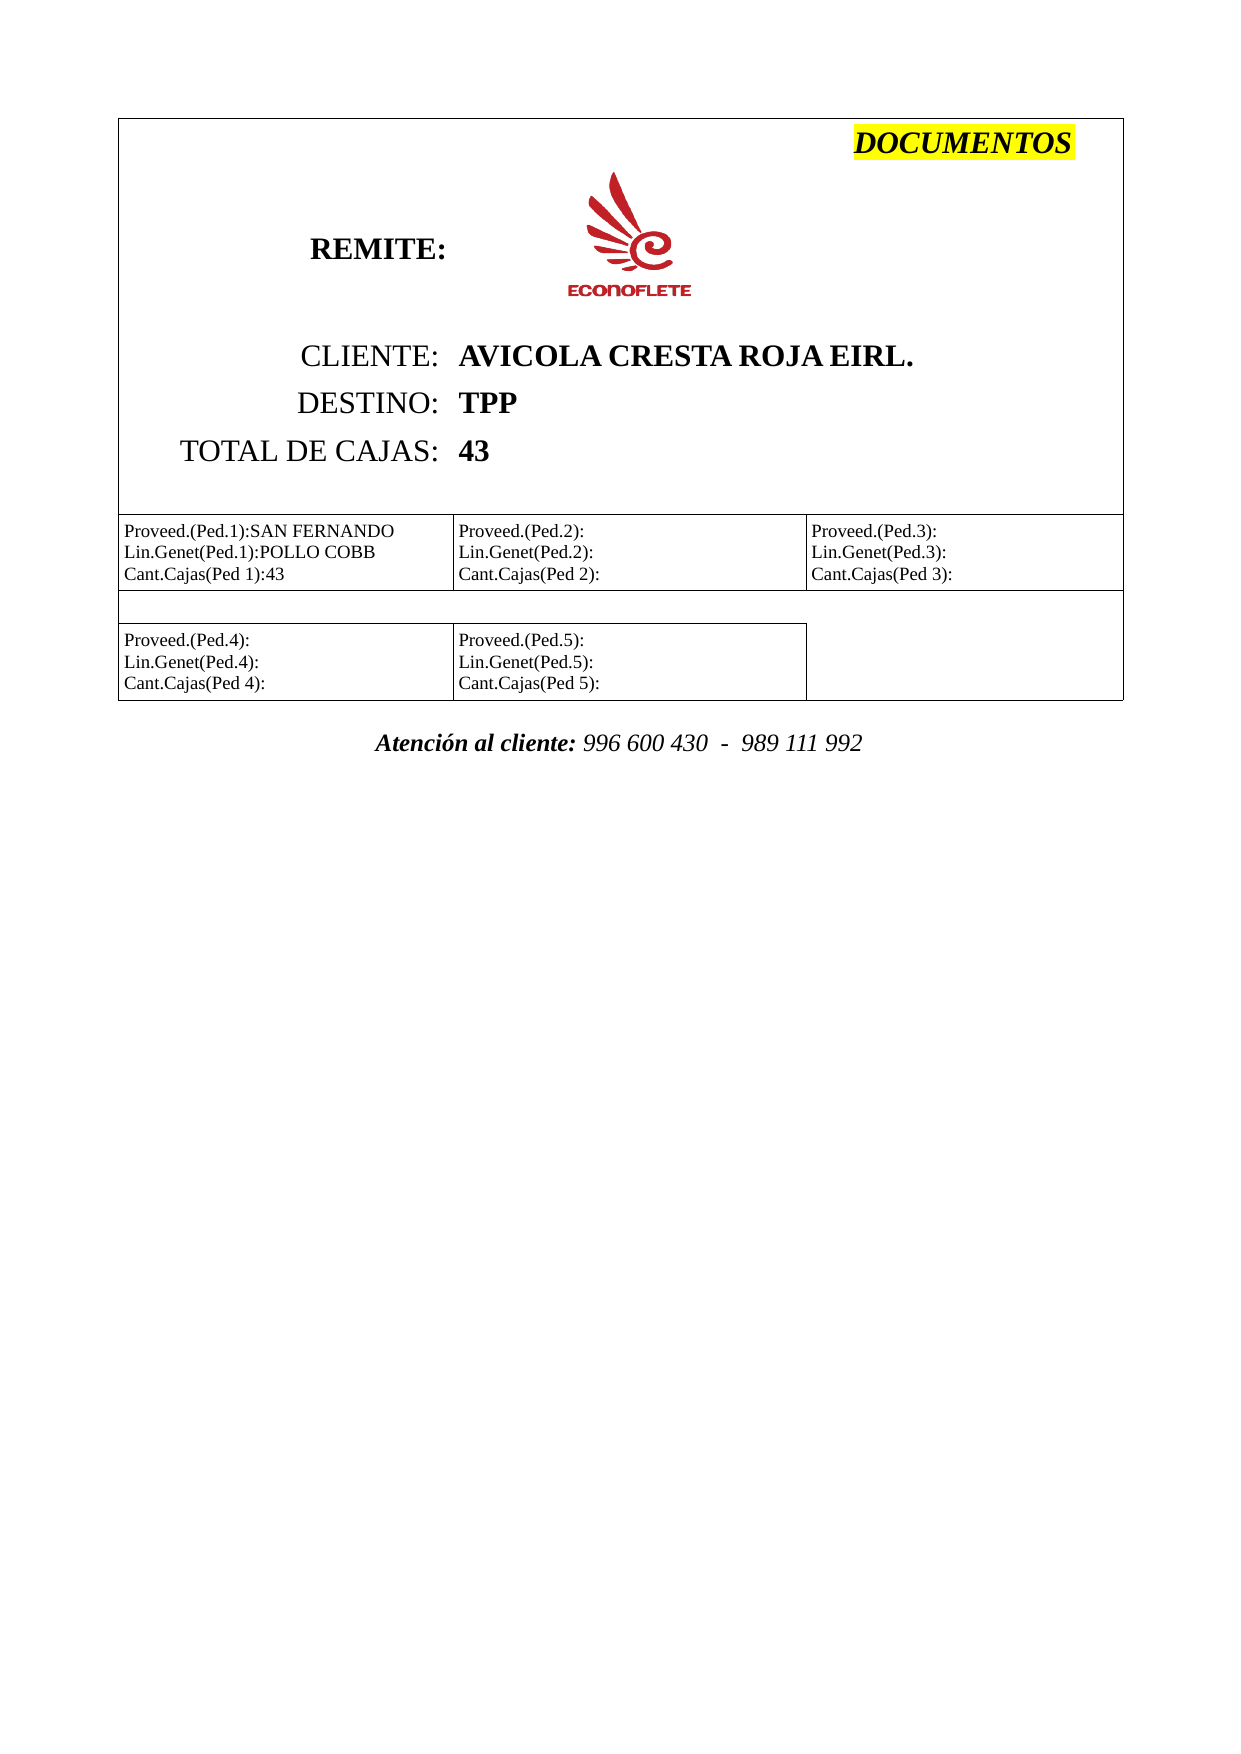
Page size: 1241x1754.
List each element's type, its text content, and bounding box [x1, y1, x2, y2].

table_cell REMITE: [119, 166, 453, 332]
table_cell [119, 591, 453, 623]
text Atención al cliente: 996 600 430 - 989 111 992 [118, 728, 1122, 757]
table_header DOCUMENTOS [806, 119, 1123, 166]
table_cell TPP [453, 379, 806, 426]
table_header [119, 119, 453, 166]
table_header [453, 119, 806, 166]
table_cell Proveed.(Ped.2): Lin.Genet(Ped.2): Cant.Cajas(Ped 2): [454, 515, 806, 590]
table_cell Proveed.(Ped.1):SAN FERNANDO Lin.Genet(Ped.1):POLLO COBB Cant.Cajas(Ped 1):43 [119, 515, 453, 590]
picture [552, 171, 707, 297]
table_cell [807, 623, 1123, 699]
table_cell Proveed.(Ped.3): Lin.Genet(Ped.3): Cant.Cajas(Ped 3): [807, 515, 1123, 590]
table_cell DESTINO: [119, 379, 453, 426]
table_cell TOTAL DE CAJAS: [119, 426, 453, 474]
table_cell [806, 379, 1123, 426]
table_cell [453, 591, 806, 623]
table_cell [453, 166, 806, 332]
table_cell Proveed.(Ped.4): Lin.Genet(Ped.4): Cant.Cajas(Ped 4): [119, 624, 453, 699]
table_cell 43 [453, 426, 1123, 474]
table_cell [119, 474, 453, 514]
table_cell [806, 166, 1123, 332]
table_cell [806, 591, 1123, 623]
table_cell [806, 474, 1123, 514]
table_cell AVICOLA CRESTA ROJA EIRL. [453, 332, 1123, 379]
table_cell CLIENTE: [119, 332, 453, 379]
table_cell Proveed.(Ped.5): Lin.Genet(Ped.5): Cant.Cajas(Ped 5): [454, 624, 806, 699]
table_cell [453, 474, 806, 514]
